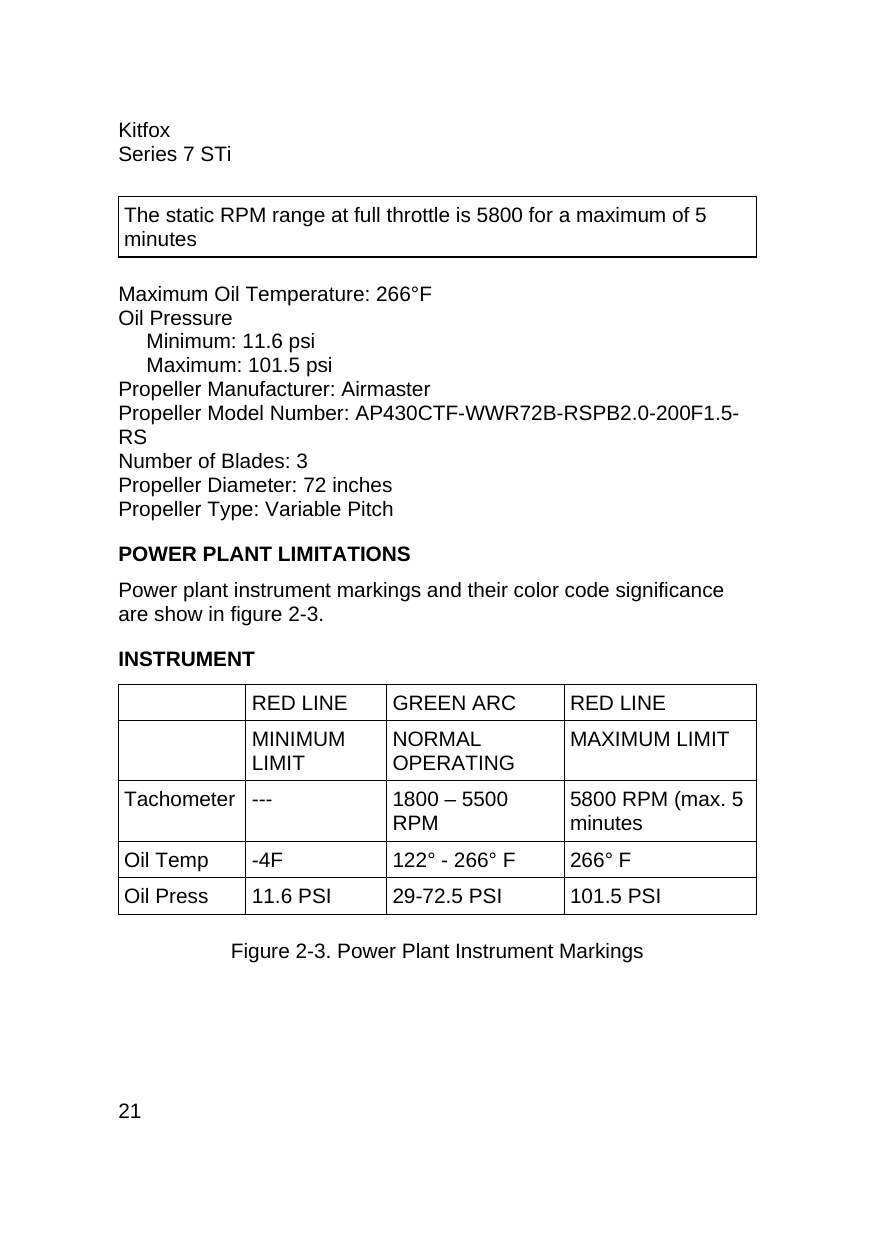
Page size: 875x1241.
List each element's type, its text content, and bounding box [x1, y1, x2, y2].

table_cell NORMAL OPERATING [387, 721, 564, 780]
table_cell --- [246, 781, 386, 841]
table_cell 11.6 PSI [246, 878, 386, 914]
table_cell 29-72.5 PSI [387, 878, 564, 914]
subtitle INSTRUMENT [118, 647, 756, 671]
subtitle POWER PLANT LIMITATIONS [118, 542, 756, 566]
table_cell 101.5 PSI [565, 878, 756, 914]
table_cell 1800 – 5500 RPM [387, 781, 564, 841]
text Minimum: 11.6 psi [146, 329, 756, 353]
text Maximum: 101.5 psi [146, 353, 756, 377]
text Maximum Oil Temperature: 266°F [118, 281, 756, 305]
table_cell Oil Temp [119, 842, 245, 877]
table_cell 5800 RPM (max. 5 minutes [565, 781, 756, 841]
table_header RED LINE [565, 685, 756, 720]
table_cell -4F [246, 842, 386, 877]
table_cell 266° F [565, 842, 756, 877]
text Oil Pressure [118, 305, 756, 329]
table_cell Oil Press [119, 878, 245, 914]
table_header RED LINE [246, 685, 386, 720]
table_cell MINIMUM LIMIT [246, 721, 386, 780]
table_header GREEN ARC [387, 685, 564, 720]
table_cell MAXIMUM LIMIT [565, 721, 756, 780]
text Propeller Manufacturer: Airmaster [118, 377, 756, 401]
text Figure 2-3. Power Plant Instrument Markings [118, 939, 756, 963]
table_header The static RPM range at full throttle is 5800 for a maximum of 5 minutes [119, 197, 756, 256]
table_cell [119, 721, 245, 780]
text Power plant instrument markings and their color code significance are show in figure 2-3. [118, 578, 756, 626]
text Number of Blades: 3 [118, 449, 756, 473]
table_cell Tachometer [119, 781, 245, 841]
text Propeller Model Number: AP430CTF-WWR72B-RSPB2.0-200F1.5-RS [118, 401, 756, 449]
table_header [119, 685, 245, 720]
text Propeller Type: Variable Pitch [118, 497, 756, 521]
text Propeller Diameter: 72 inches [118, 473, 756, 497]
table_cell 122° - 266° F [387, 842, 564, 877]
